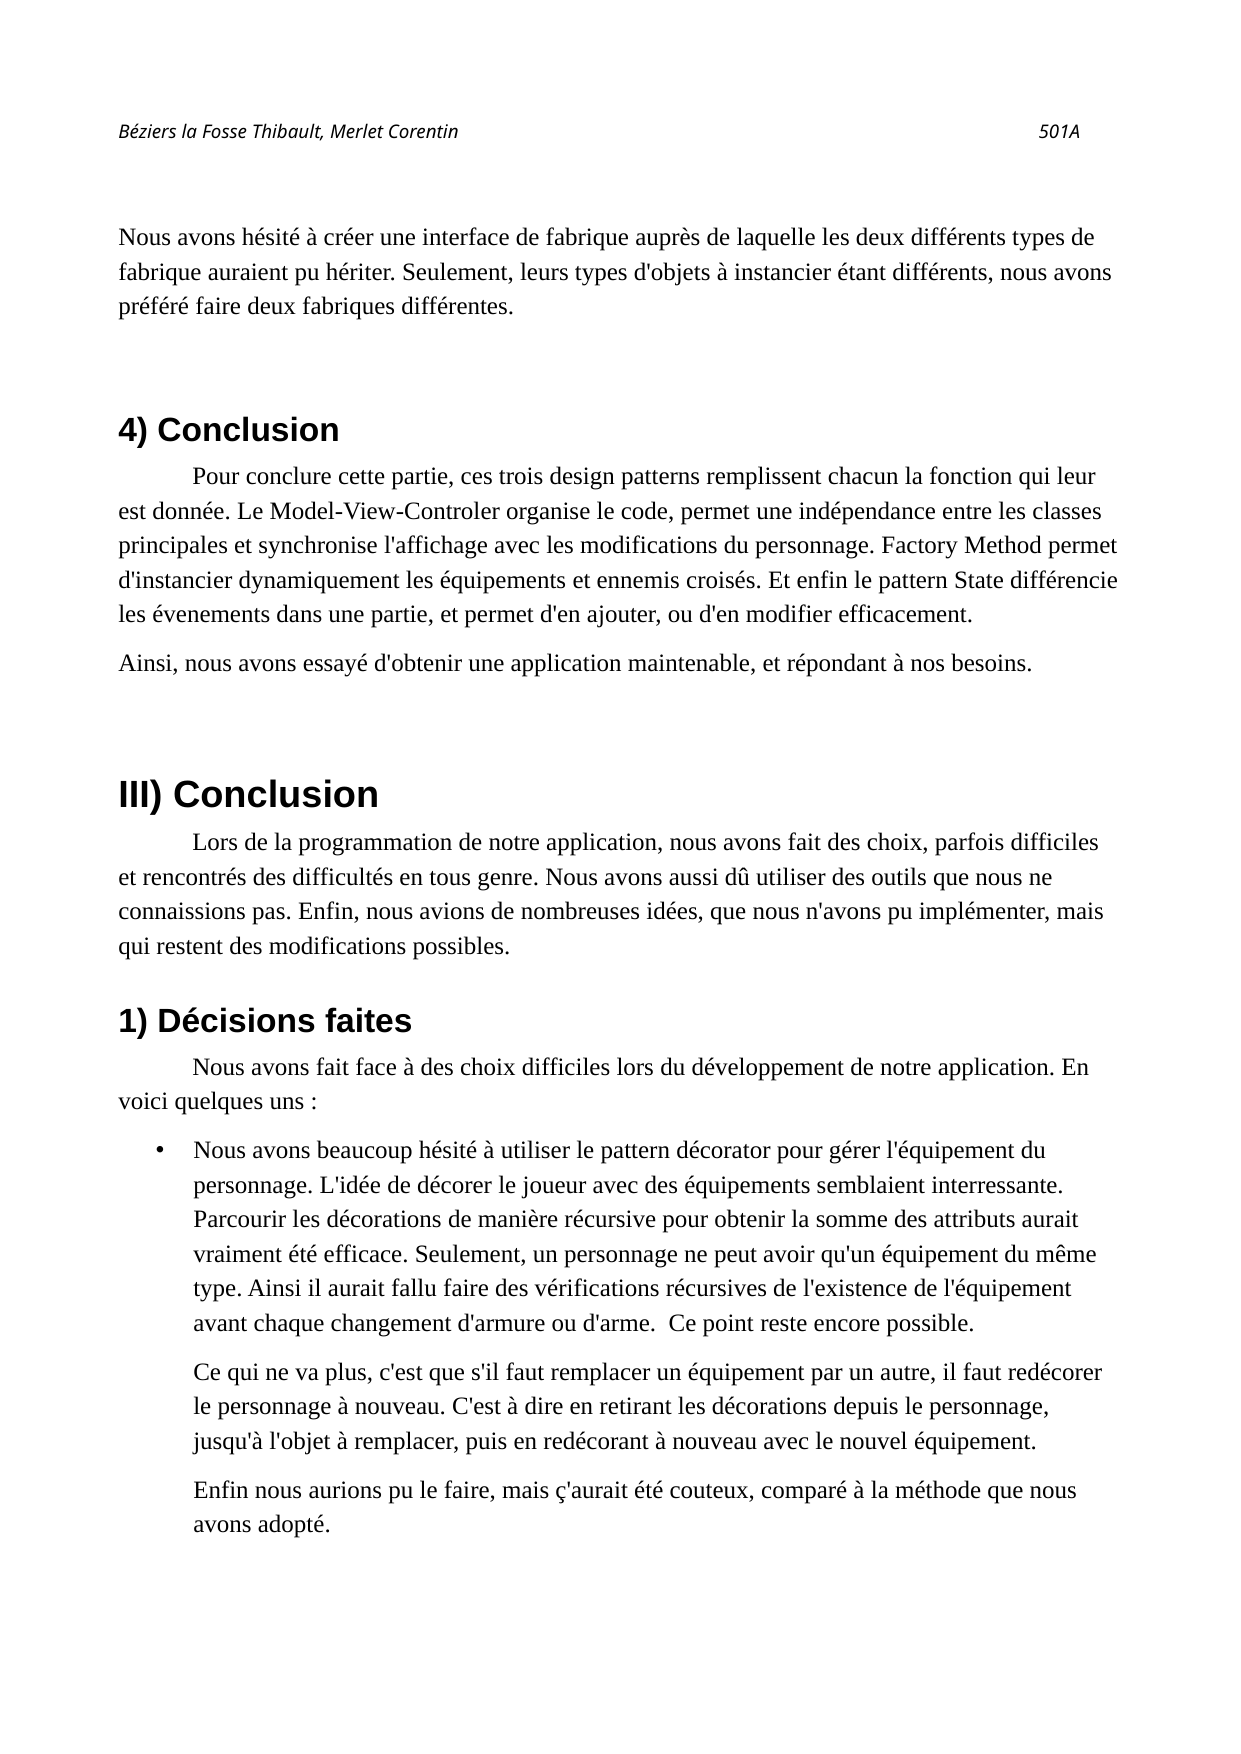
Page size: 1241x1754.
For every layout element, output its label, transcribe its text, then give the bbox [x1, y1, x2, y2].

list Enfin nous aurions pu le faire, mais ç'aurait été couteux, comparé à la méthode que nous avons adopté. [156, 1475, 1122, 1538]
text Ainsi, nous avons essayé d'obtenir une application maintenable, et répondant à nos besoins. [118, 648, 1122, 677]
text Lors de la programmation de notre application, nous avons fait des choix, parfois difficiles et rencontrés des difficultés en tous genre. Nous avons aussi dû utiliser des outils que nous ne connaissions pas. Enfin, nous avions de nombreuses idées, que nous n'avons pu implémenter, mais qui restent des modifications possibles. [118, 827, 1122, 960]
text Pour conclure cette partie, ces trois design patterns remplissent chacun la fonction qui leur est donnée. Le Model-View-Controler organise le code, permet une indépendance entre les classes principales et synchronise l'affichage avec les modifications du personnage. Factory Method permet d'instancier dynamiquement les équipements et ennemis croisés. Et enfin le pattern State différencie les évenements dans une partie, et permet d'en ajouter, ou d'en modifier efficacement. [118, 461, 1122, 628]
text Nous avons hésité à créer une interface de fabrique auprès de laquelle les deux différents types de fabrique auraient pu hériter. Seulement, leurs types d'objets à instancier étant différents, nous avons préféré faire deux fabriques différentes. [118, 222, 1122, 320]
list Ce qui ne va plus, c'est que s'il faut remplacer un équipement par un autre, il faut redécorer le personnage à nouveau. C'est à dire en retirant les décorations depuis le personnage, jusqu'à l'objet à remplacer, puis en redécorant à nouveau avec le nouvel équipement. [156, 1357, 1122, 1455]
list Nous avons beaucoup hésité à utiliser le pattern décorator pour gérer l'équipement du personnage. L'idée de décorer le joueur avec des équipements semblaient interressante. Parcourir les décorations de manière récursive pour obtenir la somme des attributs aurait vraiment été efficace. Seulement, un personnage ne peut avoir qu'un équipement du même type. Ainsi il aurait fallu faire des vérifications récursives de l'existence de l'équipement avant chaque changement d'armure ou d'arme. Ce point reste encore possible. [156, 1136, 1122, 1337]
subtitle 4) Conclusion [118, 410, 1122, 449]
text Nous avons fait face à des choix difficiles lors du développement de notre application. En voici quelques uns : [118, 1052, 1122, 1115]
subtitle III) Conclusion [118, 771, 1122, 815]
subtitle 1) Décisions faites [118, 1001, 1122, 1039]
